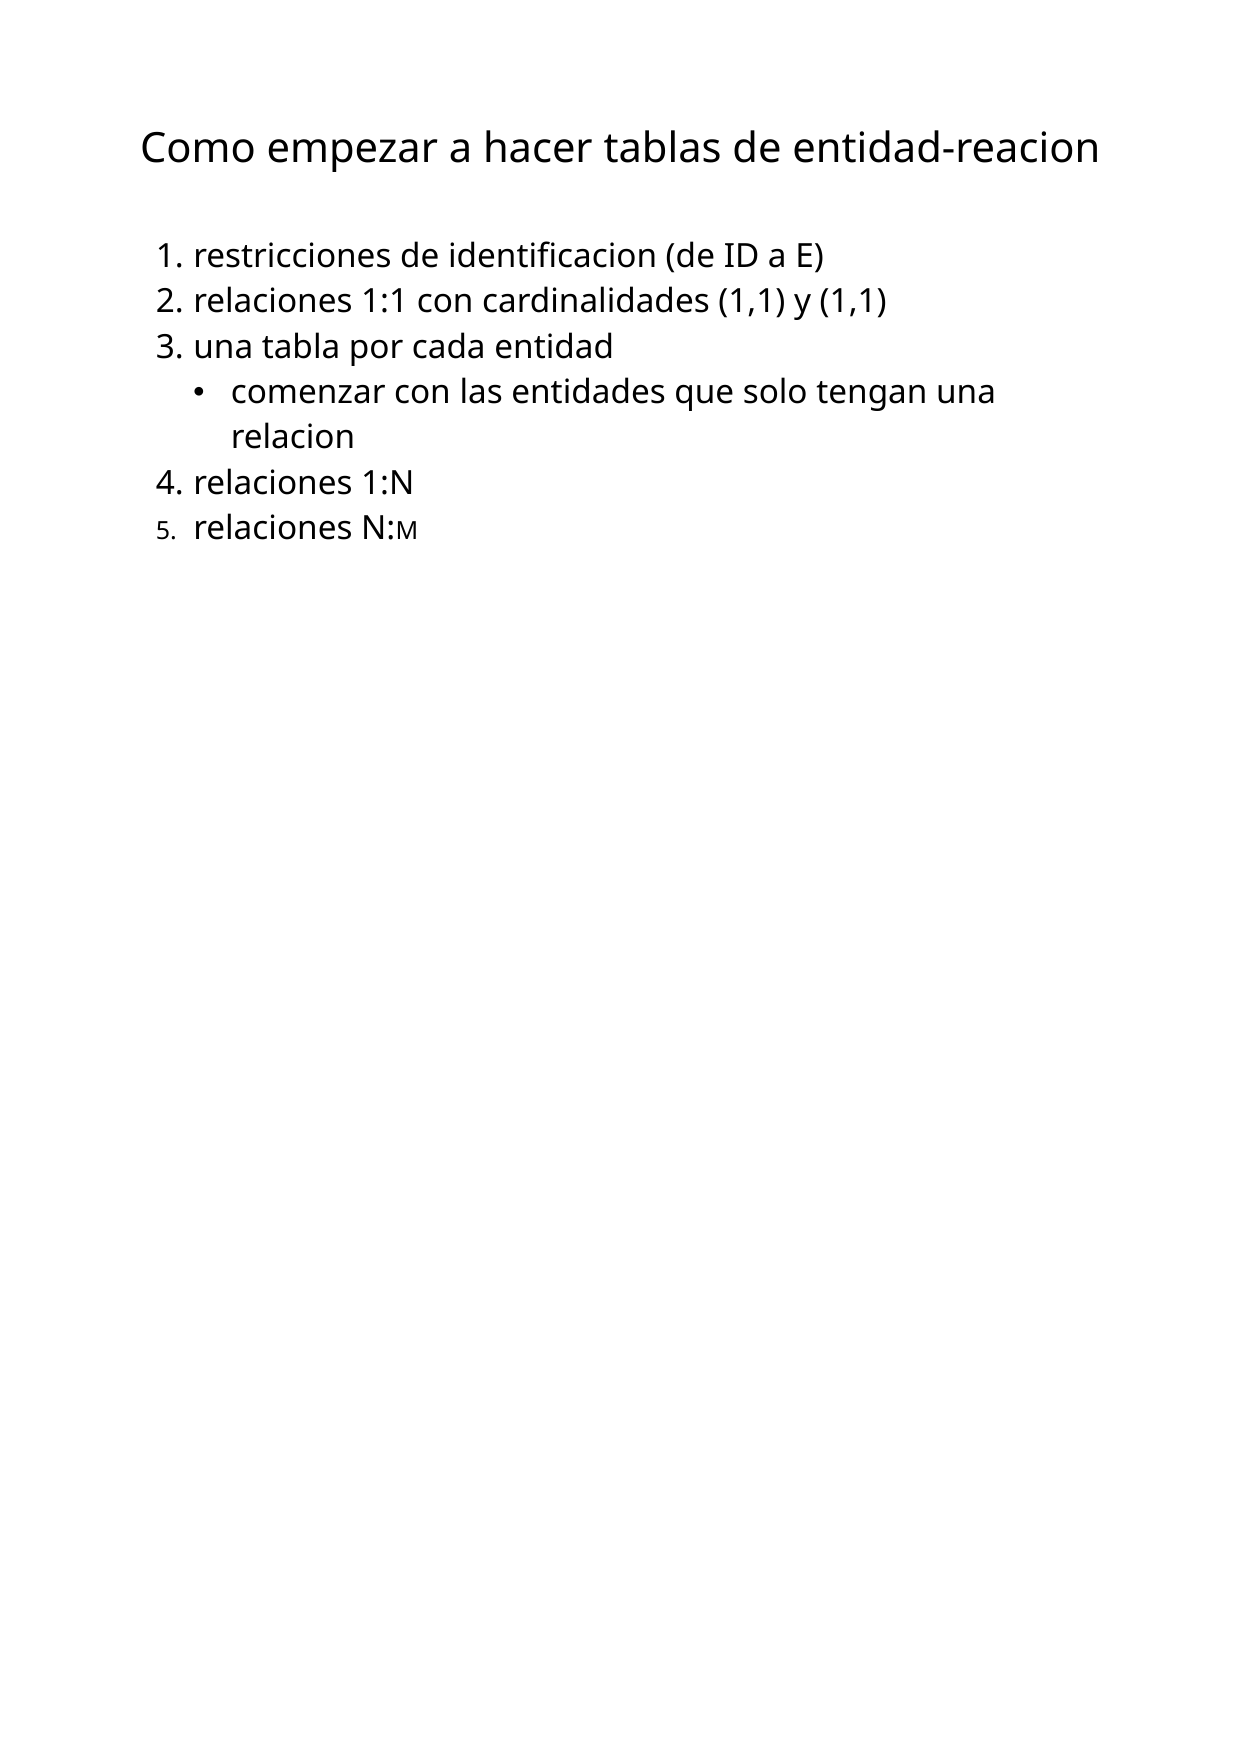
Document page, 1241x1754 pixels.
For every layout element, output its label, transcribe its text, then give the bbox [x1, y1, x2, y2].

list relaciones 1:N [156, 459, 1122, 504]
list una tabla por cada entidad [156, 322, 1122, 368]
list restricciones de identificacion (de ID a E) [156, 232, 1122, 277]
text Como empezar a hacer tablas de entidad-reacion [118, 118, 1122, 175]
list relaciones 1:1 con cardinalidades (1,1) y (1,1) [156, 277, 1122, 322]
list comenzar con las entidades que solo tengan una relacion [193, 368, 1122, 459]
list relaciones N:M [156, 504, 1122, 549]
